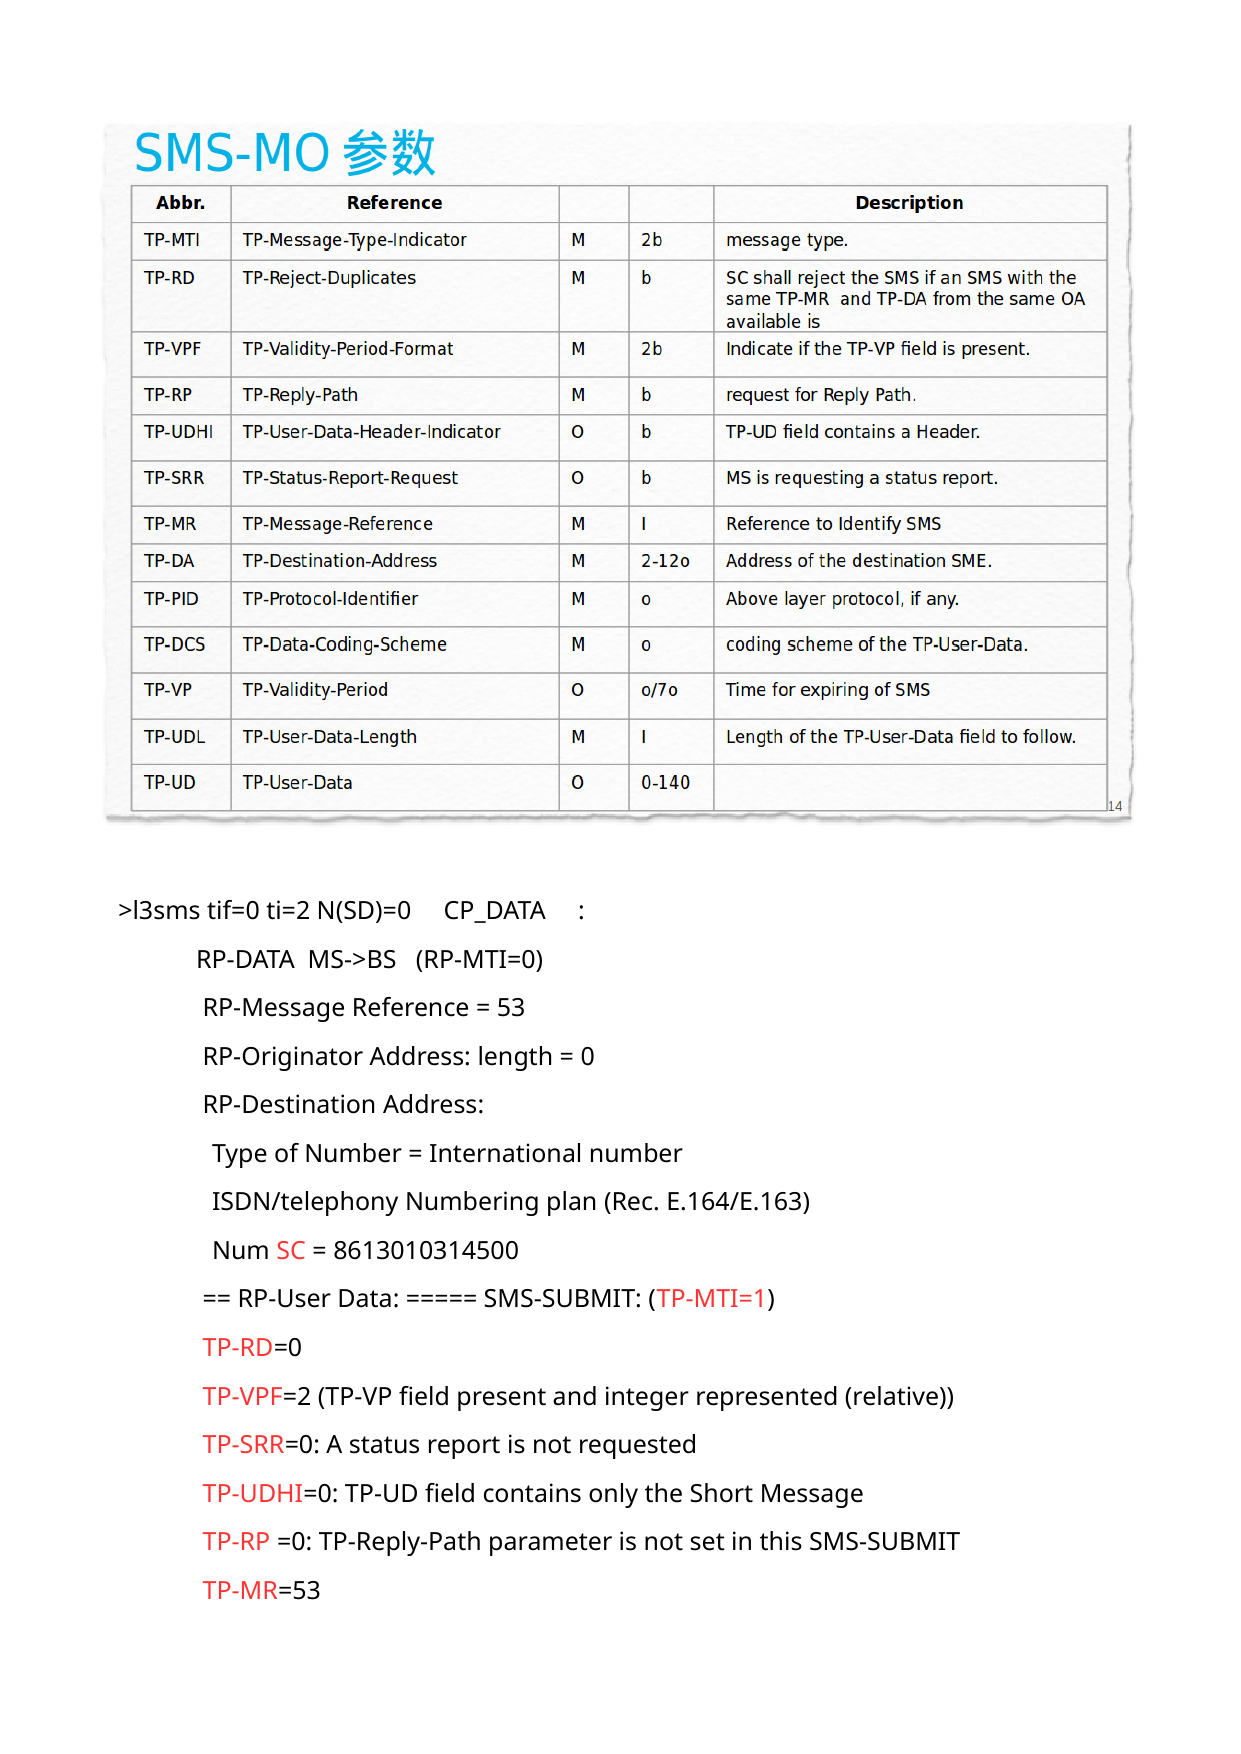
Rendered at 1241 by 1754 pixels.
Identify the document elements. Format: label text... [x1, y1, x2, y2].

text TP-MR=53 [118, 1572, 1122, 1606]
text RP-Message Reference = 53 [118, 990, 1122, 1024]
text == RP-User Data: ===== SMS-SUBMIT: (TP-MTI=1) [118, 1281, 1122, 1315]
text TP-SRR=0: A status report is not requested [118, 1427, 1122, 1461]
text TP-RP =0: TP-Reply-Path parameter is not set in this SMS-SUBMIT [118, 1524, 1122, 1558]
text RP-DATA MS->BS (RP-MTI=0) [118, 941, 1122, 975]
text RP-Destination Address: [118, 1087, 1122, 1121]
text ISDN/telephony Numbering plan (Rec. E.164/E.163) [118, 1184, 1122, 1218]
picture [96, 118, 1145, 845]
text Type of Number = International number [118, 1135, 1122, 1169]
text RP-Originator Address: length = 0 [118, 1038, 1122, 1072]
text TP-UDHI=0: TP-UD field contains only the Short Message [118, 1475, 1122, 1509]
text TP-RD=0 [118, 1329, 1122, 1364]
text TP-VPF=2 (TP-VP field present and integer represented (relative)) [118, 1378, 1122, 1412]
text >l3sms tif=0 ti=2 N(SD)=0 CP_DATA : [118, 893, 1122, 927]
text Num SC = 8613010314500 [118, 1232, 1122, 1267]
